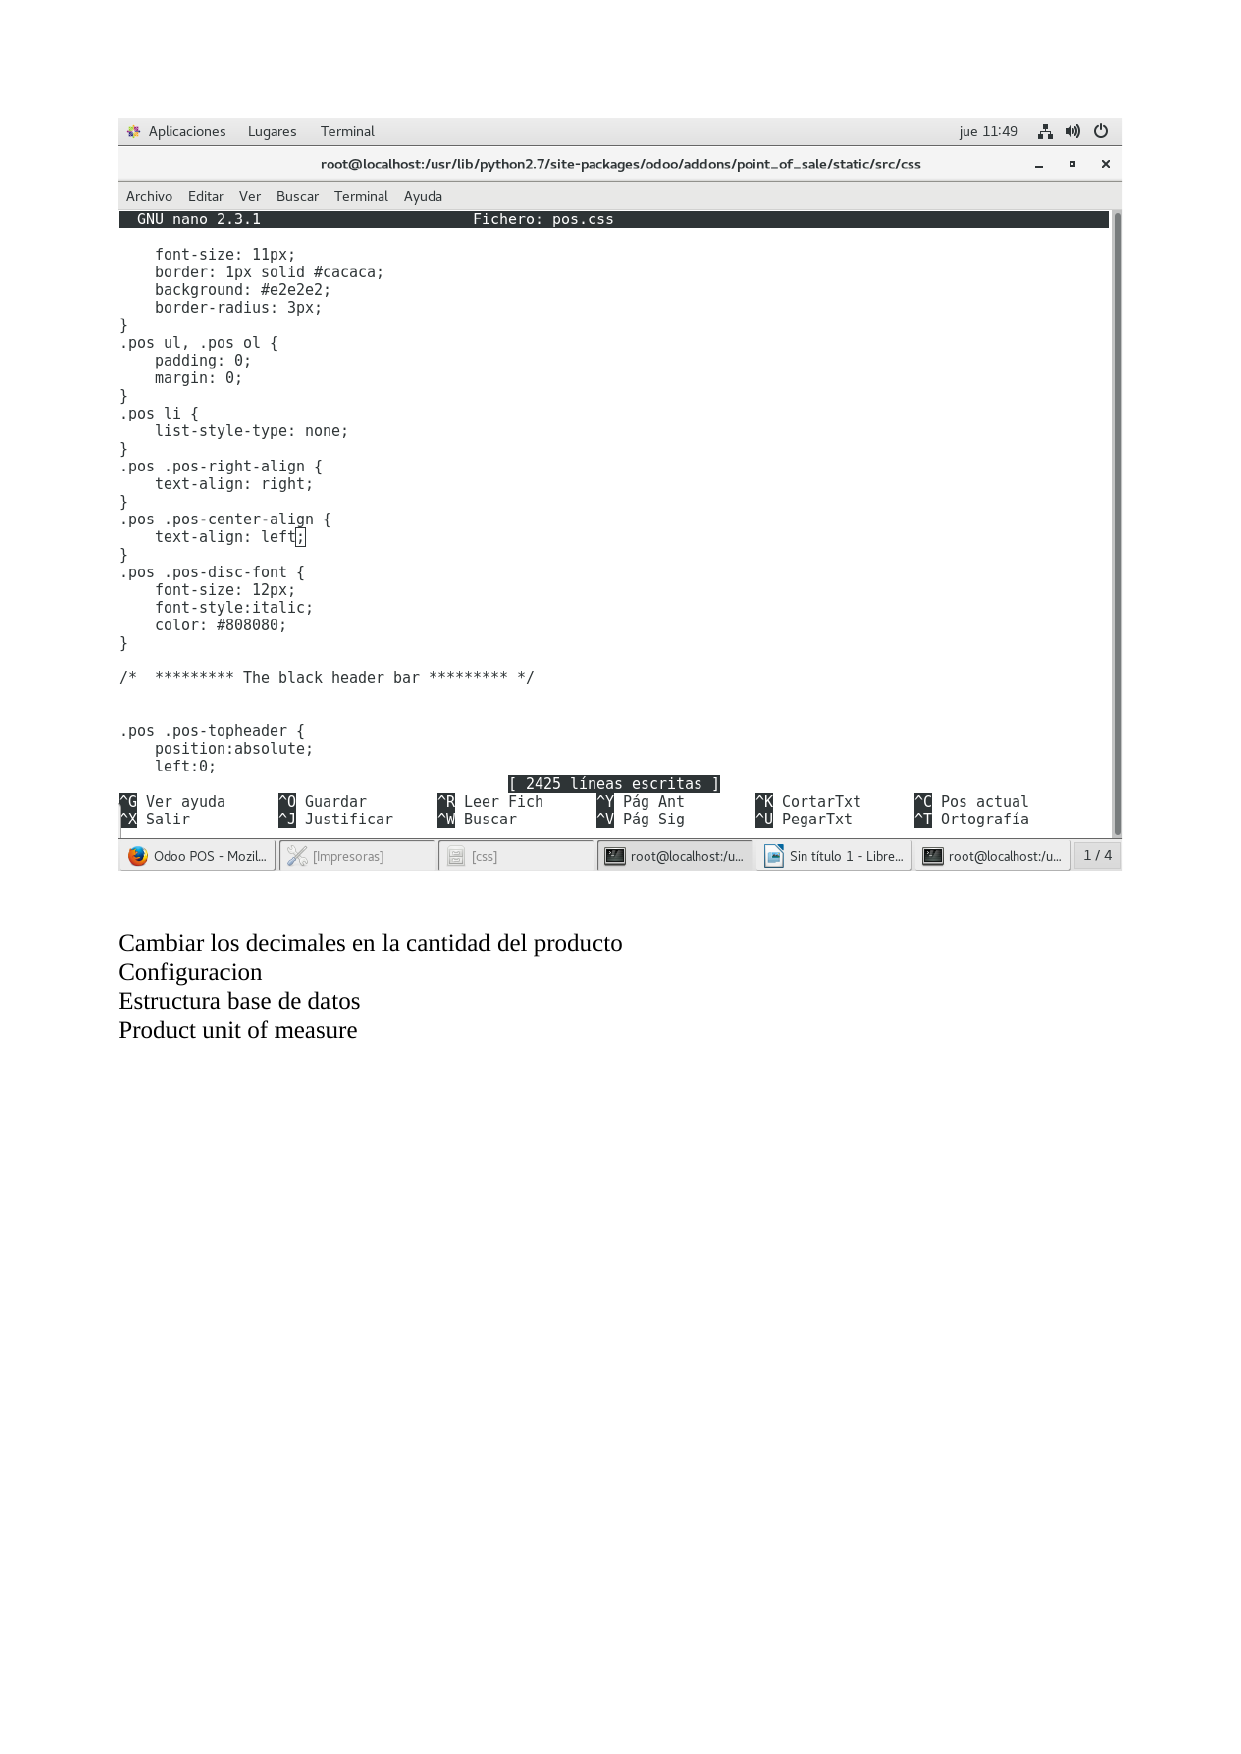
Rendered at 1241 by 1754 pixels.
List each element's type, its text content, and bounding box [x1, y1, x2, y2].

text Estructura base de datos [118, 986, 1122, 1015]
picture [118, 118, 1123, 871]
text Cambiar los decimales en la cantidad del producto [118, 928, 1122, 957]
text Configuracion [118, 957, 1122, 986]
text Product unit of measure [118, 1015, 1122, 1043]
